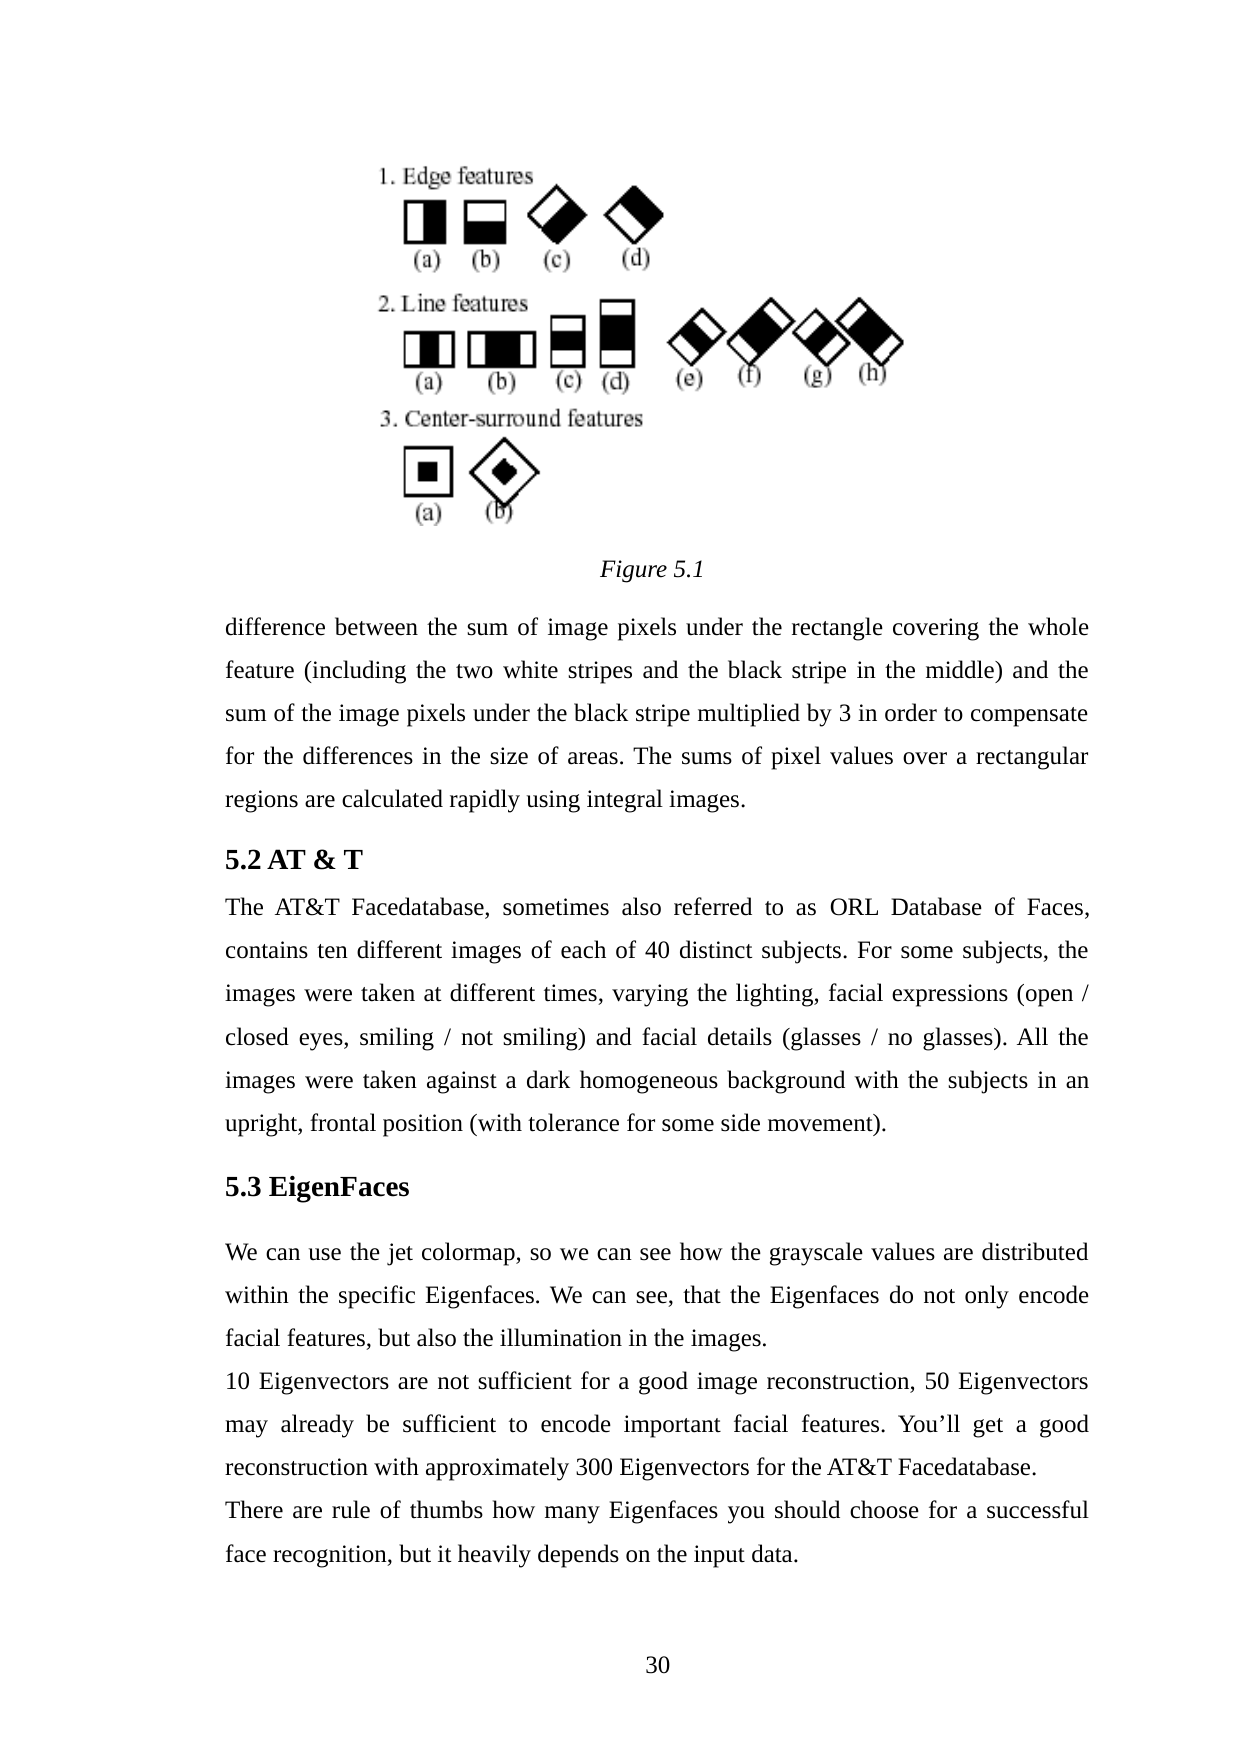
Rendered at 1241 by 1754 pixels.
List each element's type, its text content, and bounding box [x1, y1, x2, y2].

picture [353, 150, 978, 526]
text The AT&T Facedatabase, sometimes also referred to as ORL Database of Faces, contains ten different images of each of 40 distinct subjects. For some subjects, the images were taken at different times, varying the lighting, facial expressions (open / closed eyes, smiling / not smiling) and facial details (glasses / no glasses). All the images were taken against a dark homogeneous background with the subjects in an upright, frontal position (with tolerance for some side movement). [225, 892, 1090, 1137]
text Figure 5.1 [225, 554, 1090, 583]
text We can use the jet colormap, so we can see how the grayscale values are distributed within the specific Eigenfaces. We can see, that the Eigenfaces do not only encode facial features, but also the illumination in the images. [225, 1237, 1090, 1352]
text 5.2 AT & T [225, 842, 1090, 875]
text 10 Eigenvectors are not sufficient for a good image reconstruction, 50 Eigenvectors may already be sufficient to encode important facial features. You’ll get a good reconstruction with approximately 300 Eigenvectors for the AT&T Facedatabase. [225, 1366, 1090, 1481]
text difference between the sum of image pixels under the rectangle covering the whole feature (including the two white stripes and the black stripe in the middle) and the sum of the image pixels under the black stripe multiplied by 3 in order to compensate for the differences in the size of areas. The sums of pixel values over a rectangular regions are calculated rapidly using integral images. [225, 612, 1090, 813]
text 5.3 EigenFaces [225, 1169, 1090, 1202]
text There are rule of thumbs how many Eigenfaces you should choose for a successful face recognition, but it heavily depends on the input data. [225, 1496, 1090, 1567]
